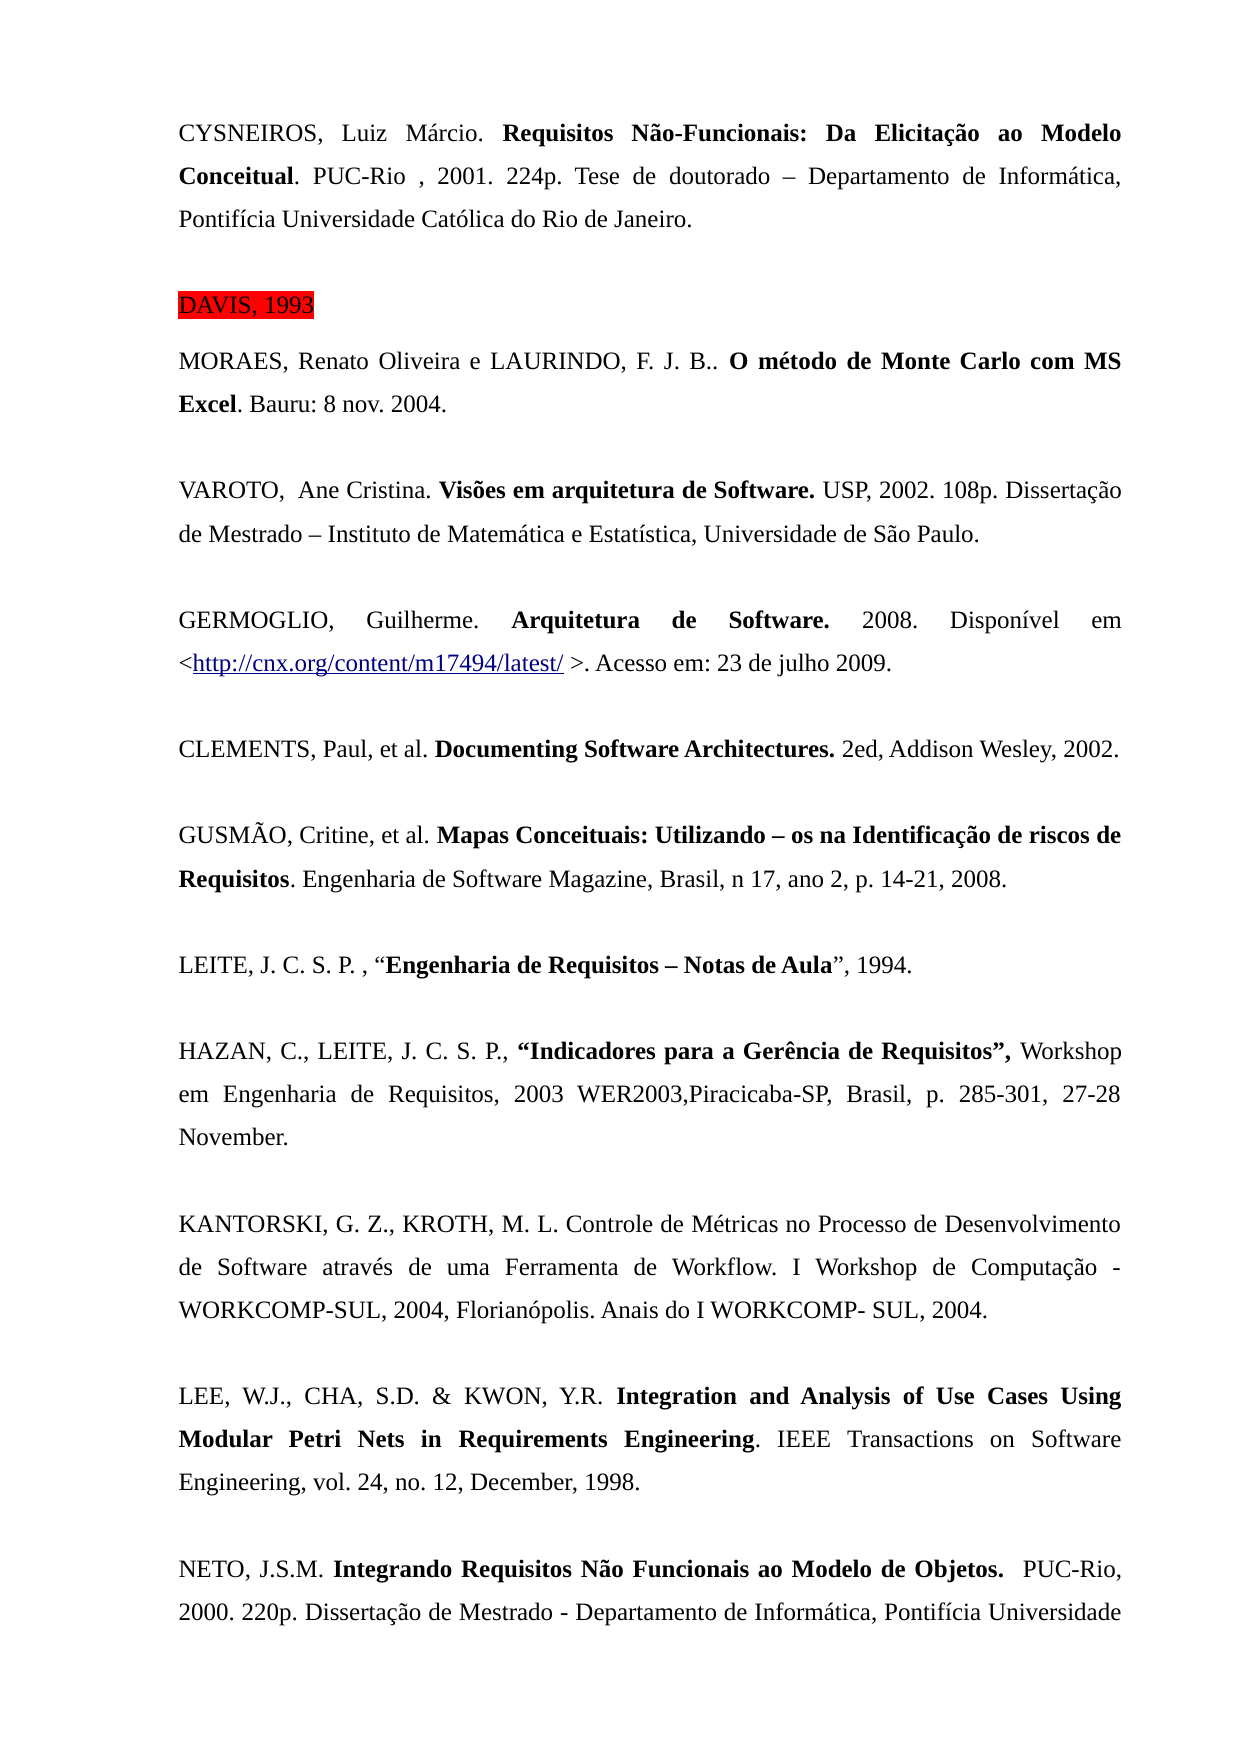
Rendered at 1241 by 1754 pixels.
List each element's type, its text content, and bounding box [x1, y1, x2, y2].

text CYSNEIROS, Luiz Márcio. Requisitos Não-Funcionais: Da Elicitação ao Modelo Conceitual. PUC-Rio , 2001. 224p. Tese de doutorado – Departamento de Informática, Pontifícia Universidade Católica do Rio de Janeiro. [178, 118, 1122, 233]
text KANTORSKI, G. Z., KROTH, M. L. Controle de Métricas no Processo de Desenvolvimento de Software através de uma Ferramenta de Workflow. I Workshop de Computação - WORKCOMP-SUL, 2004, Florianópolis. Anais do I WORKCOMP- SUL, 2004. [178, 1209, 1122, 1324]
text LEITE, J. C. S. P. , “Engenharia de Requisitos – Notas de Aula”, 1994. [178, 950, 1122, 979]
text MORAES, Renato Oliveira e LAURINDO, F. J. B.. O método de Monte Carlo com MS Excel. Bauru: 8 nov. 2004. [178, 346, 1122, 418]
text LEE, W.J., CHA, S.D. & KWON, Y.R. Integration and Analysis of Use Cases Using Modular Petri Nets in Requirements Engineering. IEEE Transactions on Software Engineering, vol. 24, no. 12, December, 1998. [178, 1381, 1122, 1496]
text VAROTO, Ane Cristina. Visões em arquitetura de Software. USP, 2002. 108p. Dissertação de Mestrado – Instituto de Matemática e Estatística, Universidade de São Paulo. [178, 476, 1122, 547]
text DAVIS, 1993 [178, 291, 1122, 319]
text HAZAN, C., LEITE, J. C. S. P., “Indicadores para a Gerência de Requisitos”, Workshop em Engenharia de Requisitos, 2003 WER2003,Piracicaba-SP, Brasil, p. 285-301, 27-28 November. [178, 1036, 1122, 1151]
text GUSMÃO, Critine, et al. Mapas Conceituais: Utilizando – os na Identificação de riscos de Requisitos. Engenharia de Software Magazine, Brasil, n 17, ano 2, p. 14-21, 2008. [178, 821, 1122, 892]
text NETO, J.S.M. Integrando Requisitos Não Funcionais ao Modelo de Objetos. PUC-Rio, 2000. 220p. Dissertação de Mestrado - Departamento de Informática, Pontifícia Universidade [178, 1554, 1122, 1626]
text GERMOGLIO, Guilherme. Arquitetura de Software. 2008. Disponível em <http://cnx.org/content/m17494/latest/ >. Acesso em: 23 de julho 2009. [178, 605, 1122, 677]
text CLEMENTS, Paul, et al. Documenting Software Architectures. 2ed, Addison Wesley, 2002. [178, 734, 1122, 763]
